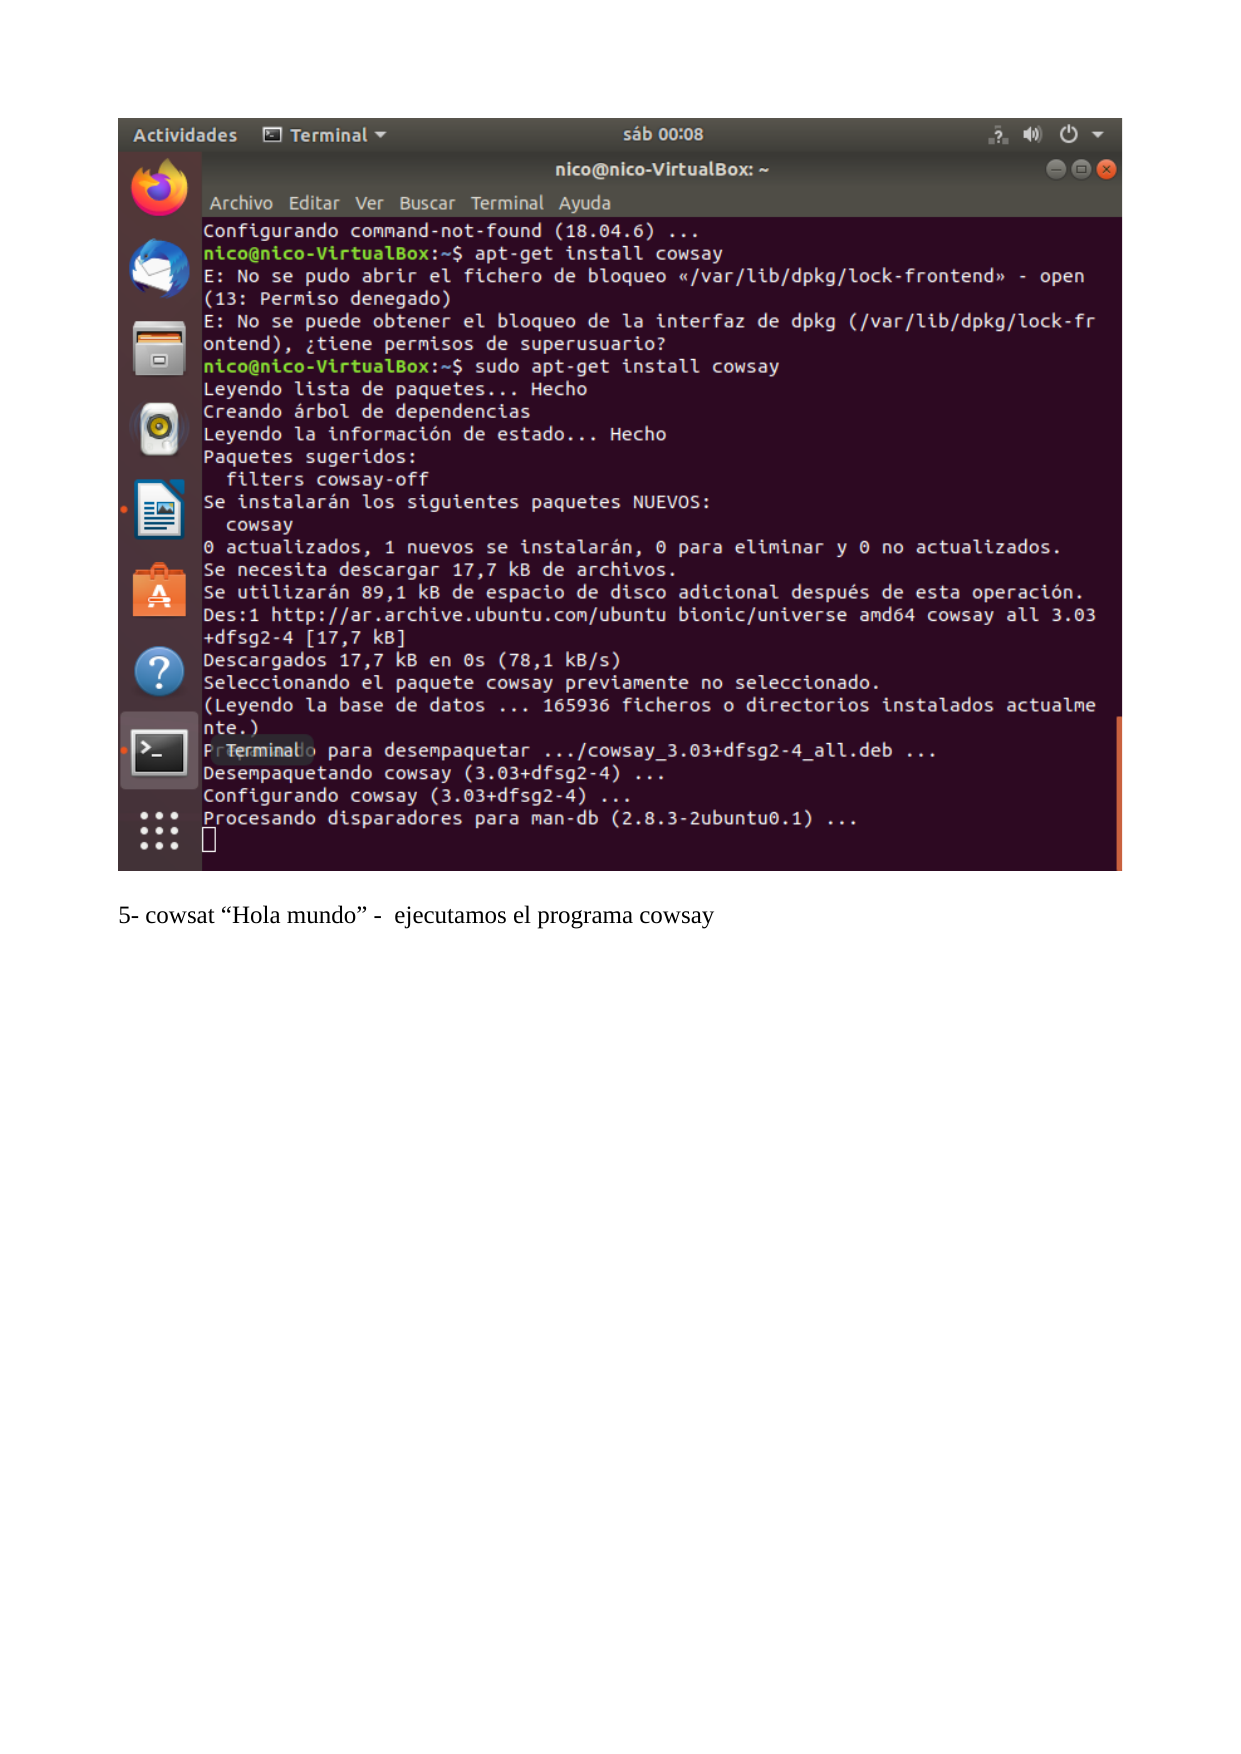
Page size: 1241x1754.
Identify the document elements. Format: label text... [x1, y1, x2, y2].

text 5- cowsat “Hola mundo” - ejecutamos el programa cowsay [118, 900, 1122, 928]
picture [118, 118, 1123, 871]
